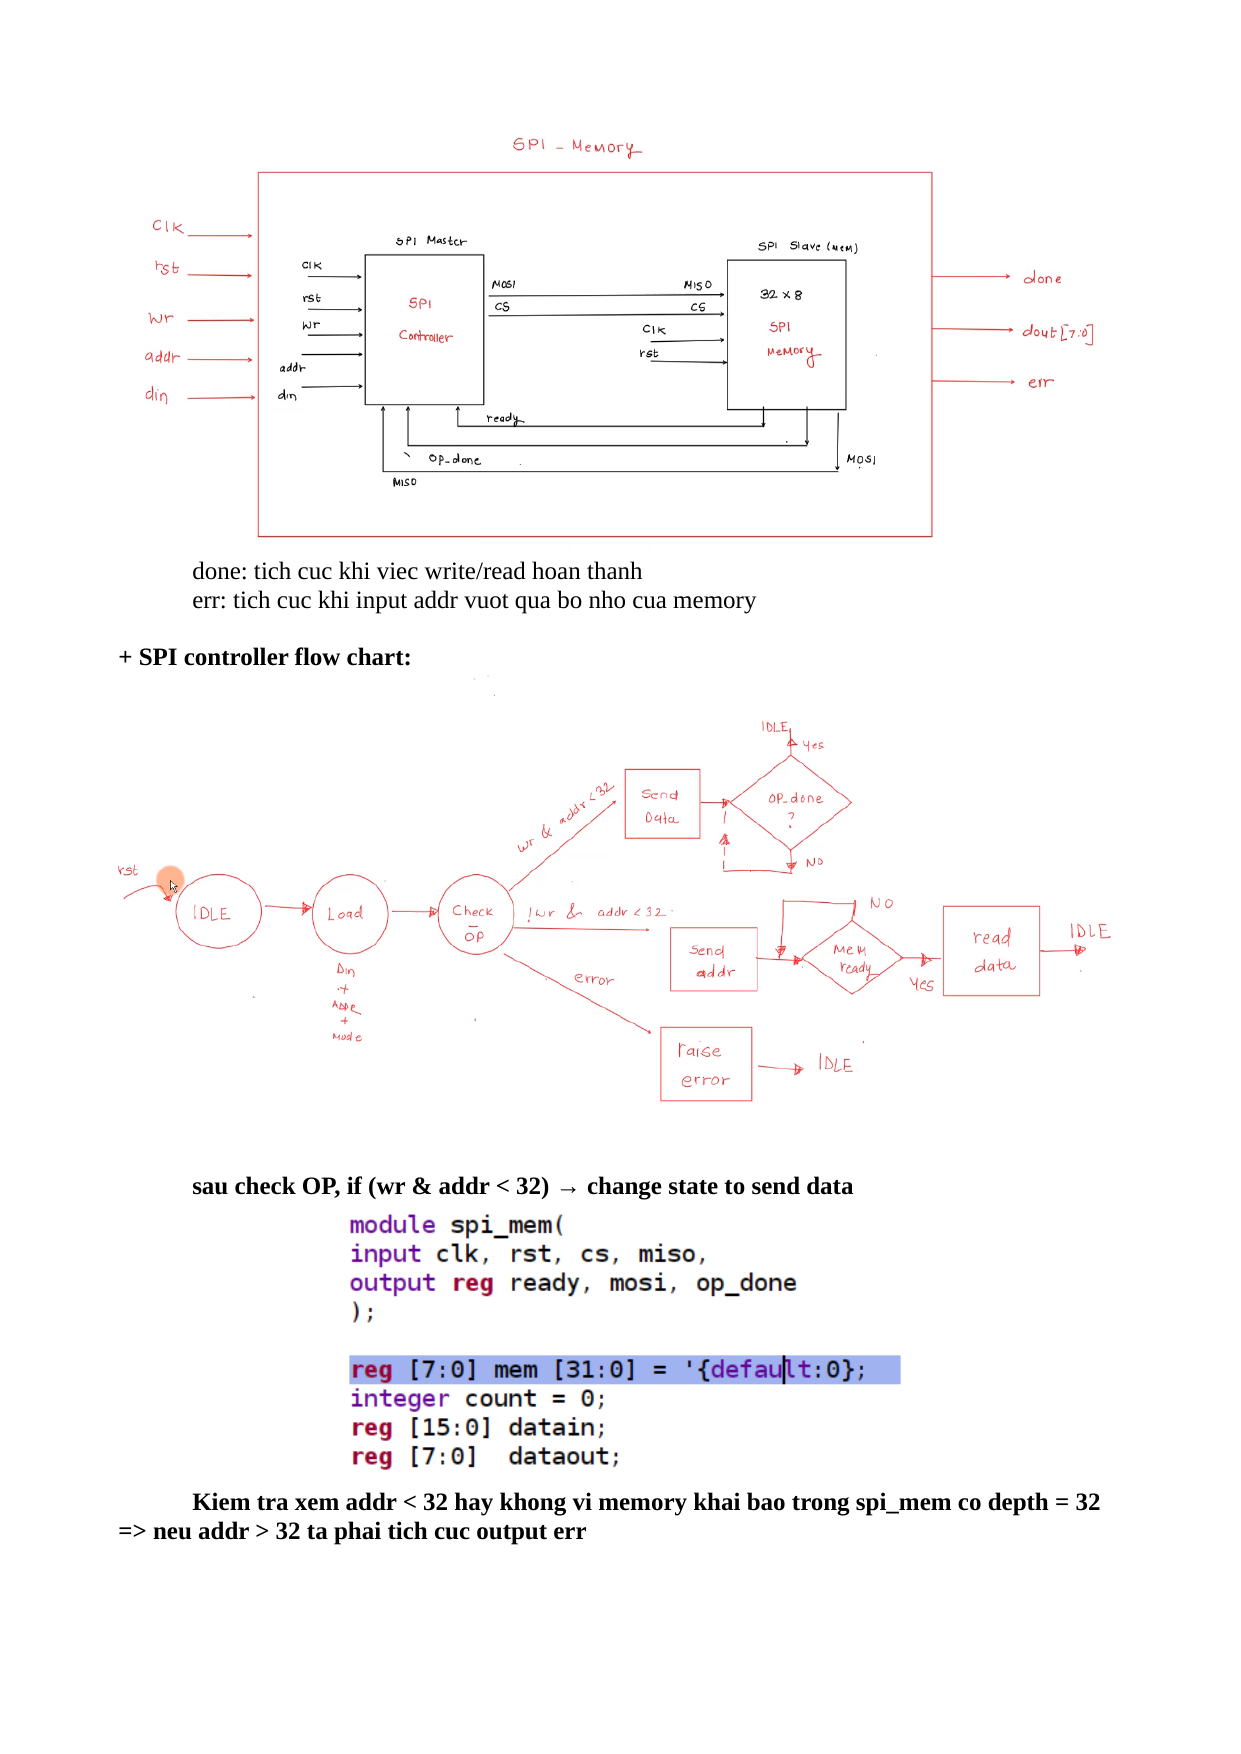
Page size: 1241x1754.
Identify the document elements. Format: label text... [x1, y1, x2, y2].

picture [118, 671, 1123, 1114]
picture [339, 1200, 901, 1483]
text Kiem tra xem addr < 32 hay khong vi memory khai bao trong spi_mem co depth = 32 => neu addr > 32 ta phai tich cuc output err [118, 1257, 1122, 1545]
picture [118, 118, 1123, 557]
text + SPI controller flow chart: [118, 642, 1122, 671]
text sau check OP, if (wr & addr < 32) → change state to send data [118, 1171, 1122, 1200]
text err: tich cuc khi input addr vuot qua bo nho cua memory [118, 585, 1122, 614]
text done: tich cuc khi viec write/read hoan thanh [118, 557, 1122, 585]
